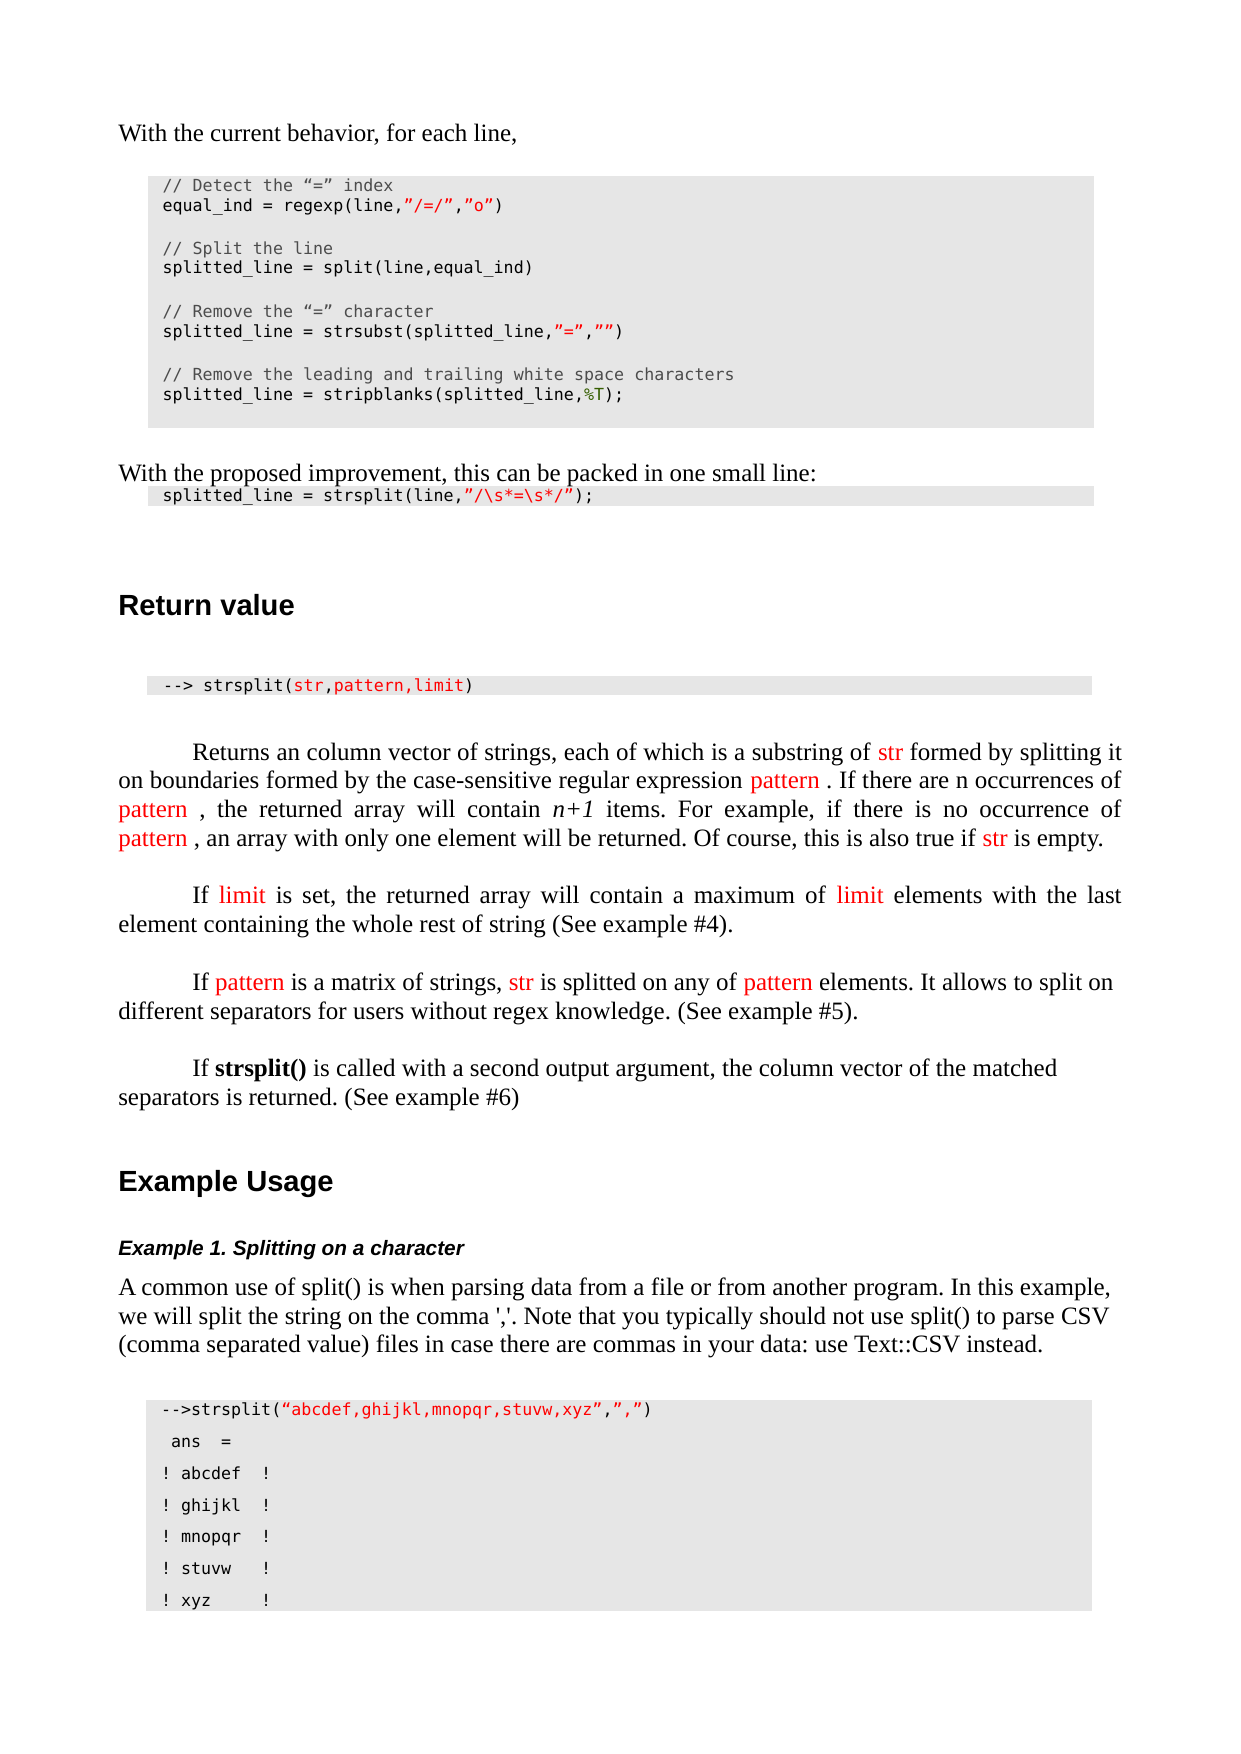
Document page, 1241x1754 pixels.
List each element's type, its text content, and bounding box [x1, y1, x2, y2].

subtitle Return value [118, 588, 1122, 622]
text // Split the line [148, 239, 1094, 258]
text equal_ind = regexp(line,”/=/”,”o”) [148, 195, 1094, 215]
text If limit is set, the returned array will contain a maximum of limit elements with the last element containing the whole rest of string (See example #4). [118, 880, 1122, 938]
text ! stuvw ! [146, 1559, 1092, 1579]
text ! mnopqr ! [146, 1527, 1092, 1547]
text -->strsplit(“abcdef,ghijkl,mnopqr,stuvw,xyz”,”,”) [146, 1400, 1092, 1419]
text ! abcdef ! [146, 1464, 1092, 1483]
text // Remove the “=” character [148, 302, 1094, 321]
text With the current behavior, for each line, [118, 118, 1122, 147]
text ! ghijkl ! [146, 1496, 1092, 1515]
text Returns an column vector of strings, each of which is a substring of str formed by splitting it on boundaries formed by the case-sensitive regular expression pattern . If there are n occurrences of pattern , the returned array will contain n+1 items. For example, if there is no occurrence of pattern , an array with only one element will be returned. Of course, this is also true if str is empty. [118, 737, 1122, 852]
text ! xyz ! [146, 1591, 1092, 1611]
text A common use of split() is when parsing data from a file or from another program. In this example, we will split the string on the comma ','. Note that you typically should not use split() to parse CSV (comma separated value) files in case there are commas in your data: use Text::CSV instead. [118, 1272, 1122, 1358]
text splitted_line = split(line,equal_ind) [148, 258, 1094, 278]
text --> strsplit(str,pattern,limit) [147, 676, 1092, 695]
subtitle Example Usage [118, 1164, 1122, 1198]
text splitted_line = strsplit(line,”/\s*=\s*/”); [148, 486, 1094, 506]
subtitle Example 1. Splitting on a character [118, 1236, 1122, 1259]
text If pattern is a matrix of strings, str is splitted on any of pattern elements. It allows to split on different separators for users without regex knowledge. (See example #5). [118, 967, 1122, 1024]
text If strsplit() is called with a second output argument, the column vector of the matched separators is returned. (See example #6) [118, 1053, 1122, 1111]
text ans = [146, 1432, 1092, 1451]
text splitted_line = stripblanks(splitted_line,%T); [148, 384, 1094, 404]
text // Remove the leading and trailing white space characters [148, 365, 1094, 384]
text With the proposed improvement, this can be packed in one small line: [118, 458, 1122, 486]
text splitted_line = strsubst(splitted_line,”=”,””) [148, 321, 1094, 341]
text // Detect the “=” index [148, 176, 1094, 195]
